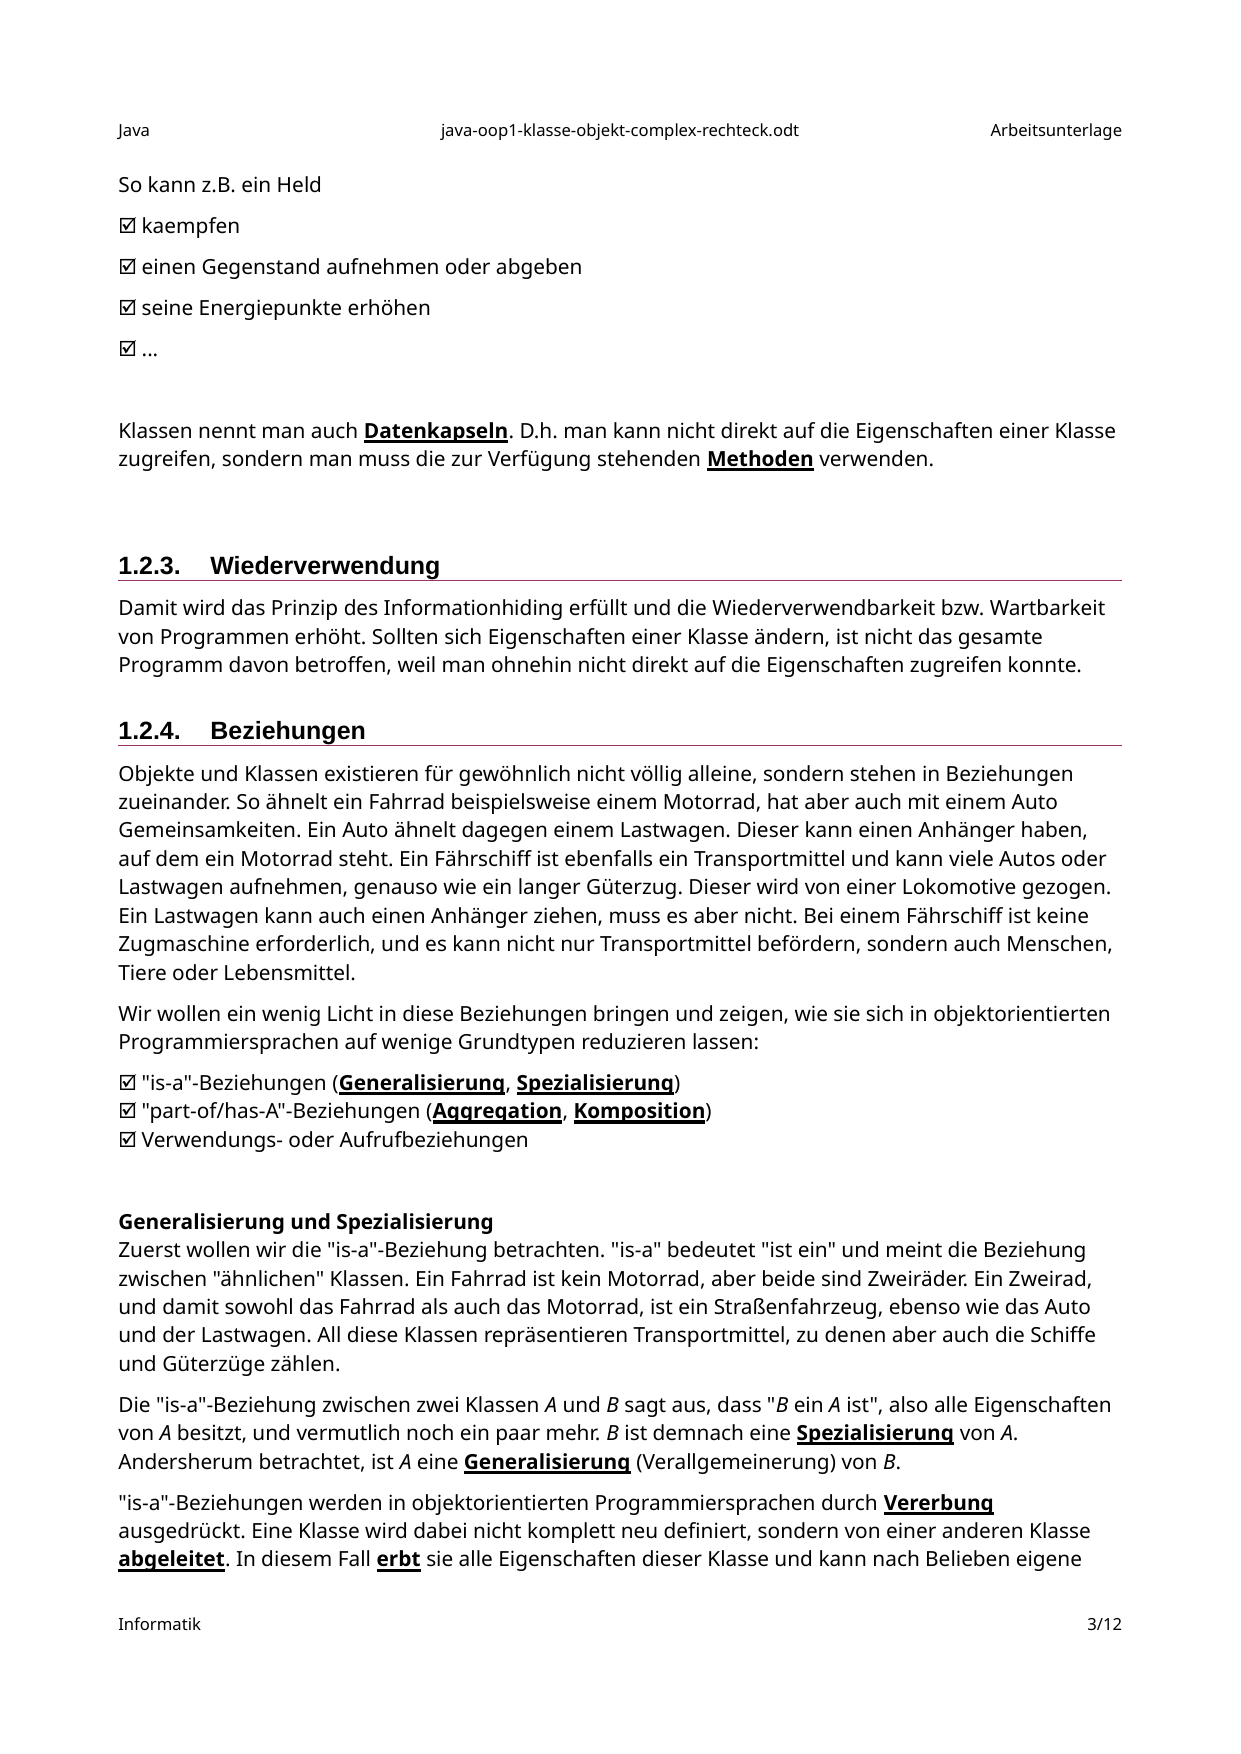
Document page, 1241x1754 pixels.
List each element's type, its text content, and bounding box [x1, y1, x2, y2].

subtitle Wiederverwendung [118, 551, 1122, 580]
list "part-of/has-A"-Beziehungen (Aggregation, Komposition) [118, 1096, 1122, 1125]
list seine Energiepunkte erhöhen [118, 293, 1122, 322]
text "is-a"-Beziehungen werden in objektorientierten Programmiersprachen durch Vererbung ausgedrückt. Eine Klasse wird dabei nicht komplett neu definiert, sondern von einer anderen Klasse abgeleitet. In diesem Fall erbt sie alle Eigenschaften dieser Klasse und kann nach Belieben eigene [118, 1488, 1122, 1573]
text Generalisierung und Spezialisierung [118, 1207, 1122, 1235]
list ... [118, 334, 1122, 362]
text Objekte und Klassen existieren für gewöhnlich nicht völlig alleine, sondern stehen in Beziehungen zueinander. So ähnelt ein Fahrrad beispielsweise einem Motorrad, hat aber auch mit einem Auto Gemeinsamkeiten. Ein Auto ähnelt dagegen einem Lastwagen. Dieser kann einen Anhänger haben, auf dem ein Motorrad steht. Ein Fährschiff ist ebenfalls ein Transportmittel und kann viele Autos oder Lastwagen aufnehmen, genauso wie ein langer Güterzug. Dieser wird von einer Lokomotive gezogen. Ein Lastwagen kann auch einen Anhänger ziehen, muss es aber nicht. Bei einem Fährschiff ist keine Zugmaschine erforderlich, und es kann nicht nur Transportmittel befördern, sondern auch Menschen, Tiere oder Lebensmittel. [118, 759, 1122, 986]
text Die "is-a"-Beziehung zwischen zwei Klassen A und B sagt aus, dass "B ein A ist", also alle Eigenschaften von A besitzt, und vermutlich noch ein paar mehr. B ist demnach eine Spezialisierung von A. Andersherum betrachtet, ist A eine Generalisierung (Verallgemeinerung) von B. [118, 1390, 1122, 1475]
text Wir wollen ein wenig Licht in diese Beziehungen bringen und zeigen, wie sie sich in objektorientierten Programmiersprachen auf wenige Grundtypen reduzieren lassen: [118, 999, 1122, 1056]
subtitle Beziehungen [118, 716, 1122, 745]
list einen Gegenstand aufnehmen oder abgeben [118, 252, 1122, 281]
text Klassen nennt man auch Datenkapseln. D.h. man kann nicht direkt auf die Eigenschaften einer Klasse zugreifen, sondern man muss die zur Verfügung stehenden Methoden verwenden. [118, 416, 1122, 473]
list kaempfen [118, 211, 1122, 240]
text So kann z.B. ein Held [118, 170, 1122, 199]
text Damit wird das Prinzip des Informationhiding erfüllt und die Wiederverwendbarkeit bzw. Wartbarkeit von Programmen erhöht. Sollten sich Eigenschaften einer Klasse ändern, ist nicht das gesamte Programm davon betroffen, weil man ohnehin nicht direkt auf die Eigenschaften zugreifen konnte. [118, 593, 1122, 679]
list "is-a"-Beziehungen (Generalisierung, Spezialisierung) [118, 1068, 1122, 1096]
list Verwendungs- oder Aufrufbeziehungen [118, 1125, 1122, 1153]
text Zuerst wollen wir die "is-a"-Beziehung betrachten. "is-a" bedeutet "ist ein" und meint die Beziehung zwischen "ähnlichen" Klassen. Ein Fahrrad ist kein Motorrad, aber beide sind Zweiräder. Ein Zweirad, und damit sowohl das Fahrrad als auch das Motorrad, ist ein Straßenfahrzeug, ebenso wie das Auto und der Lastwagen. All diese Klassen repräsentieren Transportmittel, zu denen aber auch die Schiffe und Güterzüge zählen. [118, 1235, 1122, 1377]
